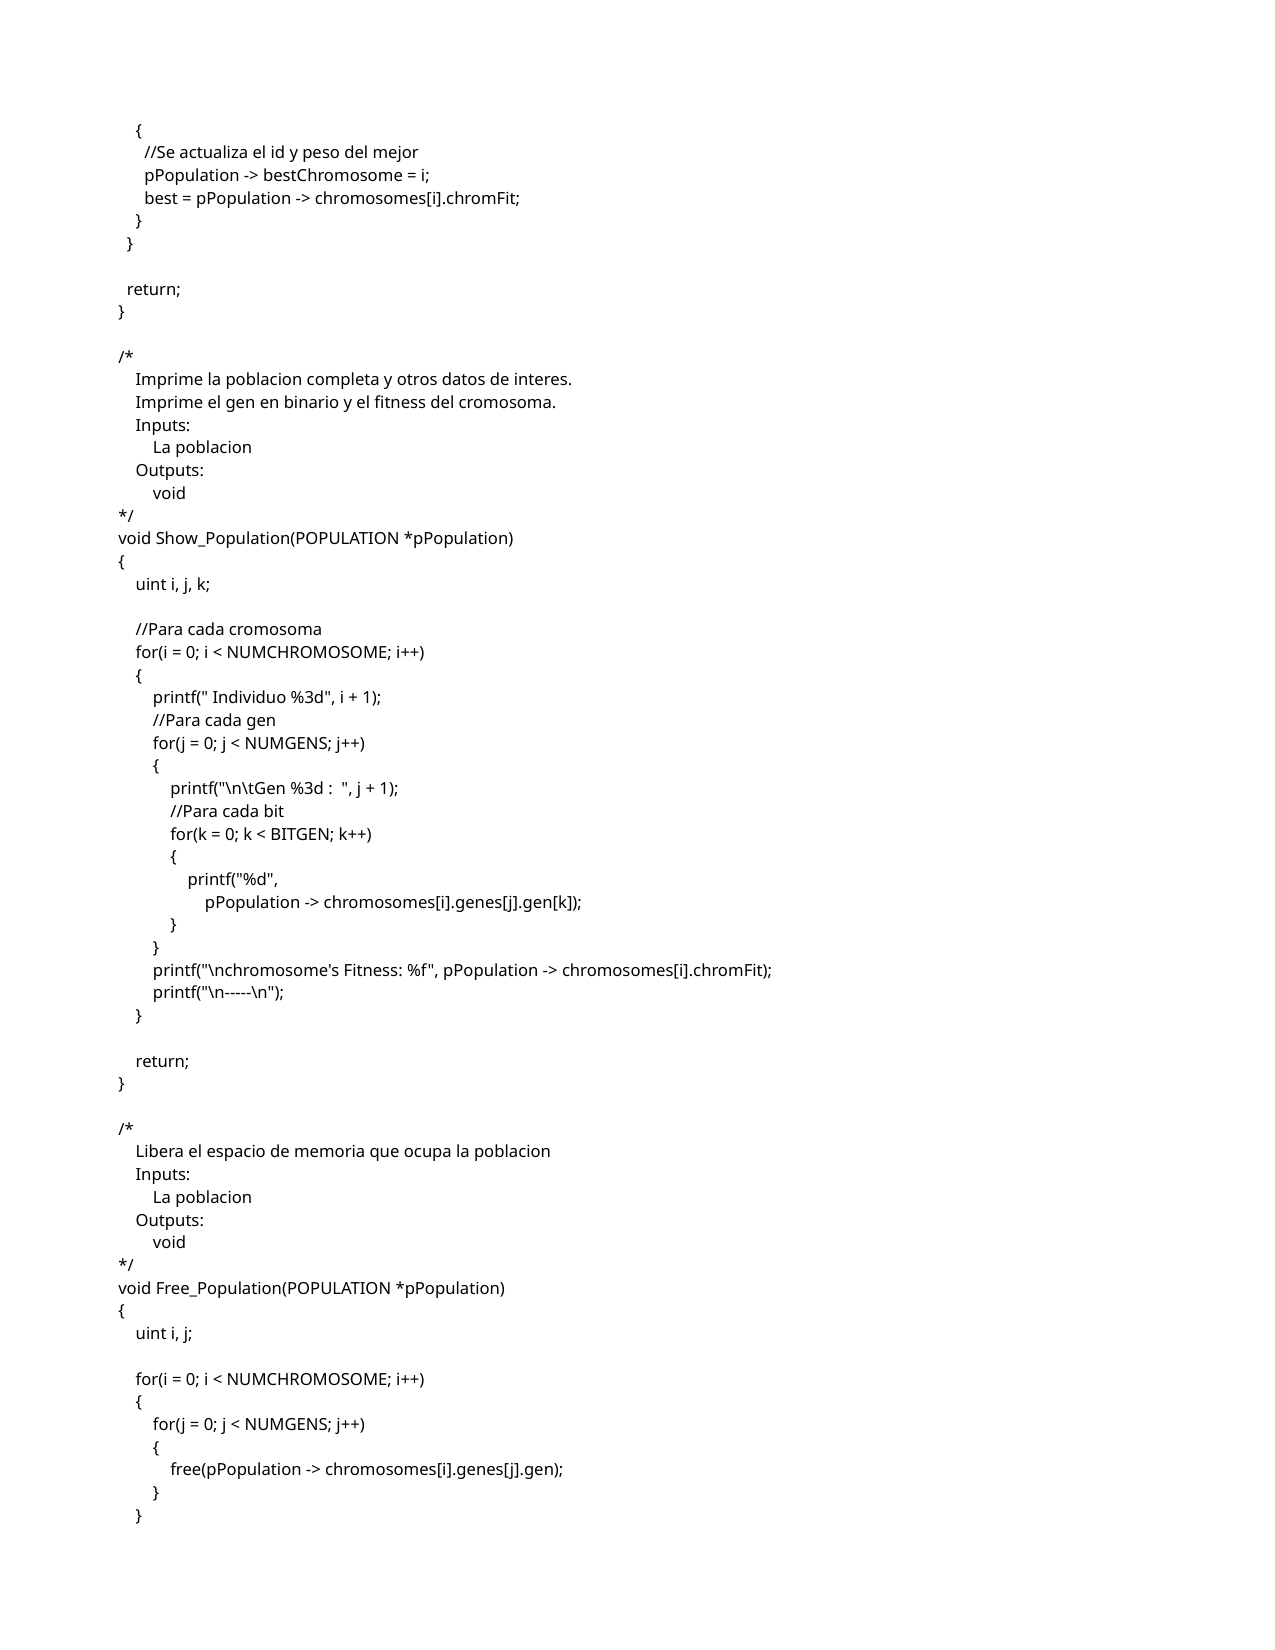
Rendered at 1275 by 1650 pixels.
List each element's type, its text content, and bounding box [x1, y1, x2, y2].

text free(pPopulation -> chromosomes[i].genes[j].gen); [118, 1458, 1157, 1481]
text for(i = 0; i < NUMCHROMOSOME; i++) [118, 640, 1157, 663]
text //Para cada gen [118, 708, 1157, 731]
text void [118, 481, 1157, 504]
text for(i = 0; i < NUMCHROMOSOME; i++) [118, 1367, 1157, 1390]
text */ [118, 504, 1157, 527]
text } [118, 209, 1157, 232]
text //Se actualiza el id y peso del mejor [118, 141, 1157, 163]
text void [118, 1231, 1157, 1253]
text { [118, 754, 1157, 777]
text } [118, 1004, 1157, 1026]
text } [118, 936, 1157, 958]
text printf(" Individuo %3d", i + 1); [118, 686, 1157, 708]
text Inputs: [118, 1163, 1157, 1185]
text printf("\nchromosome's Fitness: %f", pPopulation -> chromosomes[i].chromFit); [118, 958, 1157, 981]
text printf("%d", [118, 867, 1157, 890]
text for(j = 0; j < NUMGENS; j++) [118, 731, 1157, 754]
text Libera el espacio de memoria que ocupa la poblacion [118, 1140, 1157, 1163]
text uint i, j; [118, 1322, 1157, 1344]
text } [118, 913, 1157, 936]
text { [118, 845, 1157, 867]
text La poblacion [118, 436, 1157, 459]
text best = pPopulation -> chromosomes[i].chromFit; [118, 186, 1157, 209]
text for(k = 0; k < BITGEN; k++) [118, 822, 1157, 845]
text /* [118, 345, 1157, 368]
text pPopulation -> bestChromosome = i; [118, 163, 1157, 186]
text /* [118, 1117, 1157, 1140]
text } [118, 232, 1157, 254]
text */ [118, 1253, 1157, 1276]
text return; [118, 277, 1157, 300]
text { [118, 1390, 1157, 1412]
text Imprime la poblacion completa y otros datos de interes. [118, 368, 1157, 391]
text Outputs: [118, 459, 1157, 481]
text } [118, 1481, 1157, 1503]
text { [118, 1435, 1157, 1458]
text Outputs: [118, 1208, 1157, 1231]
text printf("\n-----\n"); [118, 981, 1157, 1004]
text Inputs: [118, 413, 1157, 436]
text { [118, 549, 1157, 572]
text //Para cada bit [118, 799, 1157, 822]
text uint i, j, k; [118, 572, 1157, 595]
text //Para cada cromosoma [118, 618, 1157, 640]
text pPopulation -> chromosomes[i].genes[j].gen[k]); [118, 890, 1157, 913]
text printf("\n\tGen %3d : ", j + 1); [118, 777, 1157, 799]
text } [118, 300, 1157, 322]
text } [118, 1503, 1157, 1526]
text return; [118, 1049, 1157, 1072]
text for(j = 0; j < NUMGENS; j++) [118, 1412, 1157, 1435]
text La poblacion [118, 1185, 1157, 1208]
text } [118, 1072, 1157, 1094]
text Imprime el gen en binario y el fitness del cromosoma. [118, 391, 1157, 413]
text { [118, 663, 1157, 686]
text void Free_Population(POPULATION *pPopulation) [118, 1276, 1157, 1299]
text { [118, 118, 1157, 141]
text void Show_Population(POPULATION *pPopulation) [118, 527, 1157, 549]
text { [118, 1299, 1157, 1322]
